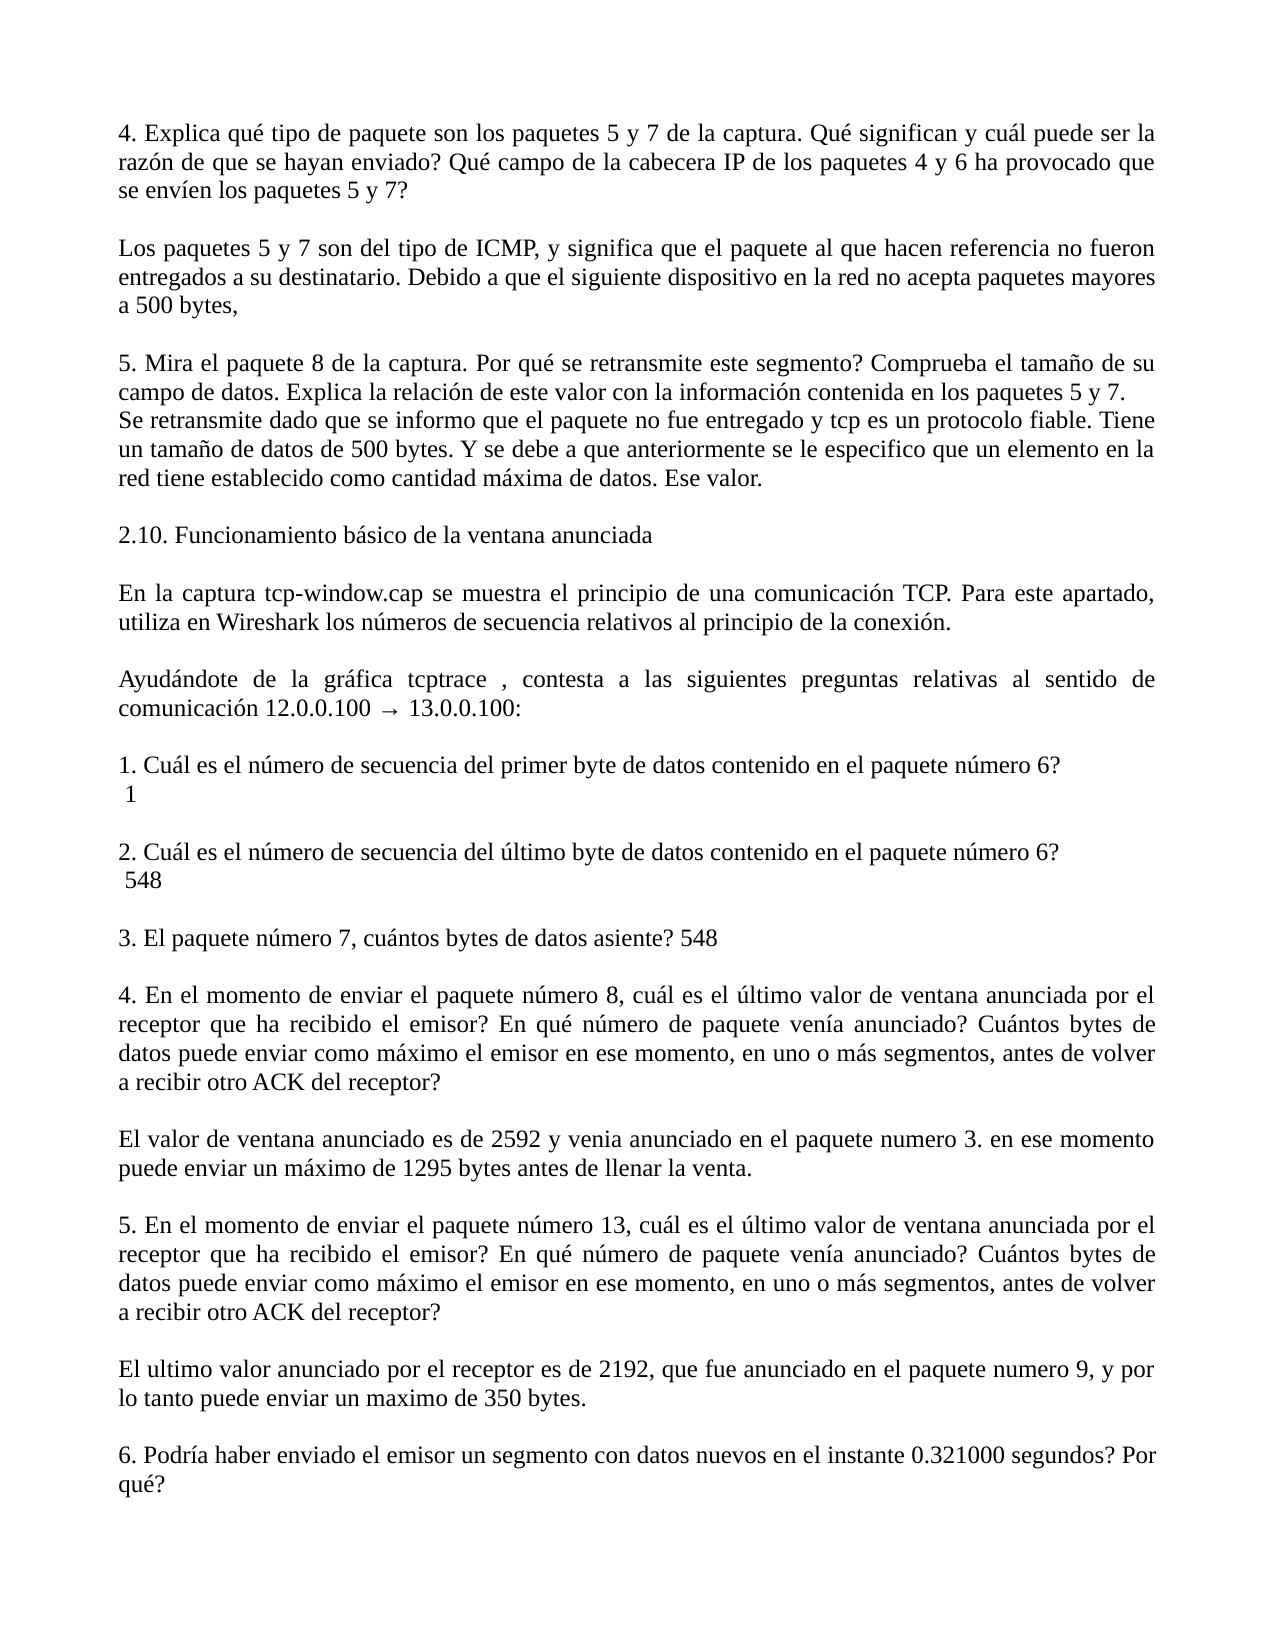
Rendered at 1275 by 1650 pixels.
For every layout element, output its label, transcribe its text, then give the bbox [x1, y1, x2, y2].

text El ultimo valor anunciado por el receptor es de 2192, que fue anunciado en el paquete numero 9, y por lo tanto puede enviar un maximo de 350 bytes. [118, 1354, 1157, 1412]
text 5. Mira el paquete 8 de la captura. Por qué se retransmite este segmento? Comprueba el tamaño de su campo de datos. Explica la relación de este valor con la información contenida en los paquetes 5 y 7. [118, 348, 1157, 406]
text 4. En el momento de enviar el paquete número 8, cuál es el último valor de ventana anunciada por el receptor que ha recibido el emisor? En qué número de paquete venía anunciado? Cuántos bytes de datos puede enviar como máximo el emisor en ese momento, en uno o más segmentos, antes de volver a recibir otro ACK del receptor? [118, 981, 1157, 1096]
text 4. Explica qué tipo de paquete son los paquetes 5 y 7 de la captura. Qué significan y cuál puede ser la razón de que se hayan enviado? Qué campo de la cabecera IP de los paquetes 4 y 6 ha provocado que se envíen los paquetes 5 y 7? [118, 118, 1157, 204]
text 1. Cuál es el número de secuencia del primer byte de datos contenido en el paquete número 6? [118, 751, 1157, 779]
text El valor de ventana anunciado es de 2592 y venia anunciado en el paquete numero 3. en ese momento puede enviar un máximo de 1295 bytes antes de llenar la venta. [118, 1124, 1157, 1182]
text En la captura tcp-window.cap se muestra el principio de una comunicación TCP. Para este apartado, utiliza en Wireshark los números de secuencia relativos al principio de la conexión. [118, 578, 1157, 636]
text 548 [118, 866, 1157, 894]
text 5. En el momento de enviar el paquete número 13, cuál es el último valor de ventana anunciada por el receptor que ha recibido el emisor? En qué número de paquete venía anunciado? Cuántos bytes de datos puede enviar como máximo el emisor en ese momento, en uno o más segmentos, antes de volver a recibir otro ACK del receptor? [118, 1211, 1157, 1326]
text 3. El paquete número 7, cuántos bytes de datos asiente? 548 [118, 923, 1157, 952]
text 2.10. Funcionamiento básico de la ventana anunciada [118, 521, 1157, 549]
text Ayudándote de la gráfica tcptrace , contesta a las siguientes preguntas relativas al sentido de comunicación 12.0.0.100 → 13.0.0.100: [118, 664, 1157, 722]
text Los paquetes 5 y 7 son del tipo de ICMP, y significa que el paquete al que hacen referencia no fueron entregados a su destinatario. Debido a que el siguiente dispositivo en la red no acepta paquetes mayores a 500 bytes, [118, 233, 1157, 319]
text 1 [118, 779, 1157, 808]
text 6. Podría haber enviado el emisor un segmento con datos nuevos en el instante 0.321000 segundos? Por qué? [118, 1441, 1157, 1498]
text Se retransmite dado que se informo que el paquete no fue entregado y tcp es un protocolo fiable. Tiene un tamaño de datos de 500 bytes. Y se debe a que anteriormente se le especifico que un elemento en la red tiene establecido como cantidad máxima de datos. Ese valor. [118, 406, 1157, 492]
text 2. Cuál es el número de secuencia del último byte de datos contenido en el paquete número 6? [118, 837, 1157, 866]
